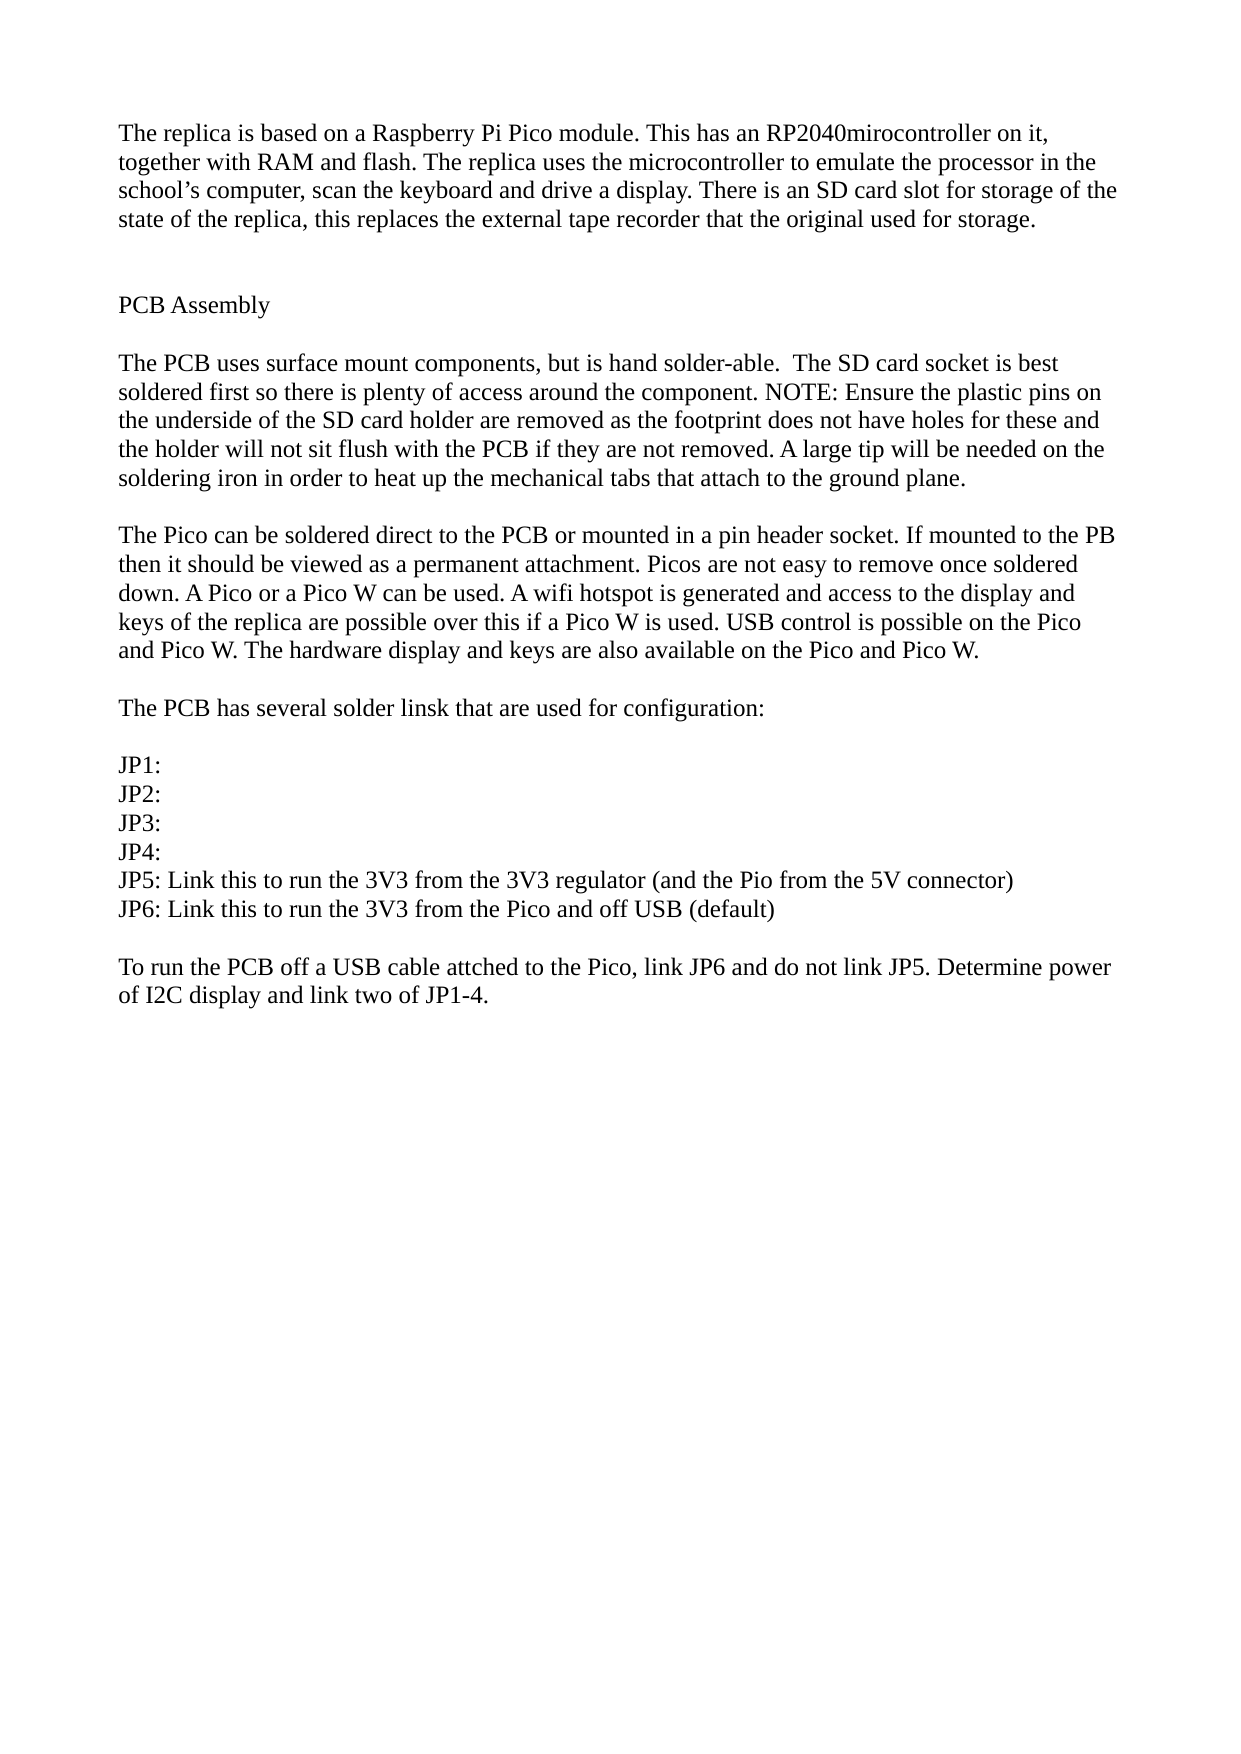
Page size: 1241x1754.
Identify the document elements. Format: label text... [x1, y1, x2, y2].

text JP3: [118, 808, 1122, 837]
text The PCB uses surface mount components, but is hand solder-able. The SD card socket is best soldered first so there is plenty of access around the component. NOTE: Ensure the plastic pins on the underside of the SD card holder are removed as the footprint does not have holes for these and the holder will not sit flush with the PCB if they are not removed. A large tip will be needed on the soldering iron in order to heat up the mechanical tabs that attach to the ground plane. [118, 348, 1122, 492]
text The PCB has several solder linsk that are used for configuration: [118, 693, 1122, 722]
text The Pico can be soldered direct to the PCB or mounted in a pin header socket. If mounted to the PB then it should be viewed as a permanent attachment. Picos are not easy to remove once soldered down. A Pico or a Pico W can be used. A wifi hotspot is generated and access to the display and keys of the replica are possible over this if a Pico W is used. USB control is possible on the Pico and Pico W. The hardware display and keys are also available on the Pico and Pico W. [118, 521, 1122, 664]
text JP6: Link this to run the 3V3 from the Pico and off USB (default) [118, 894, 1122, 923]
text To run the PCB off a USB cable attched to the Pico, link JP6 and do not link JP5. Determine power of I2C display and link two of JP1-4. [118, 952, 1122, 1009]
text JP4: [118, 837, 1122, 866]
text The replica is based on a Raspberry Pi Pico module. This has an RP2040mirocontroller on it, together with RAM and flash. The replica uses the microcontroller to emulate the processor in the school’s computer, scan the keyboard and drive a display. There is an SD card slot for storage of the state of the replica, this replaces the external tape recorder that the original used for storage. [118, 118, 1122, 233]
text PCB Assembly [118, 291, 1122, 319]
text JP5: Link this to run the 3V3 from the 3V3 regulator (and the Pio from the 5V connector) [118, 866, 1122, 894]
text JP1: [118, 751, 1122, 779]
text JP2: [118, 779, 1122, 808]
